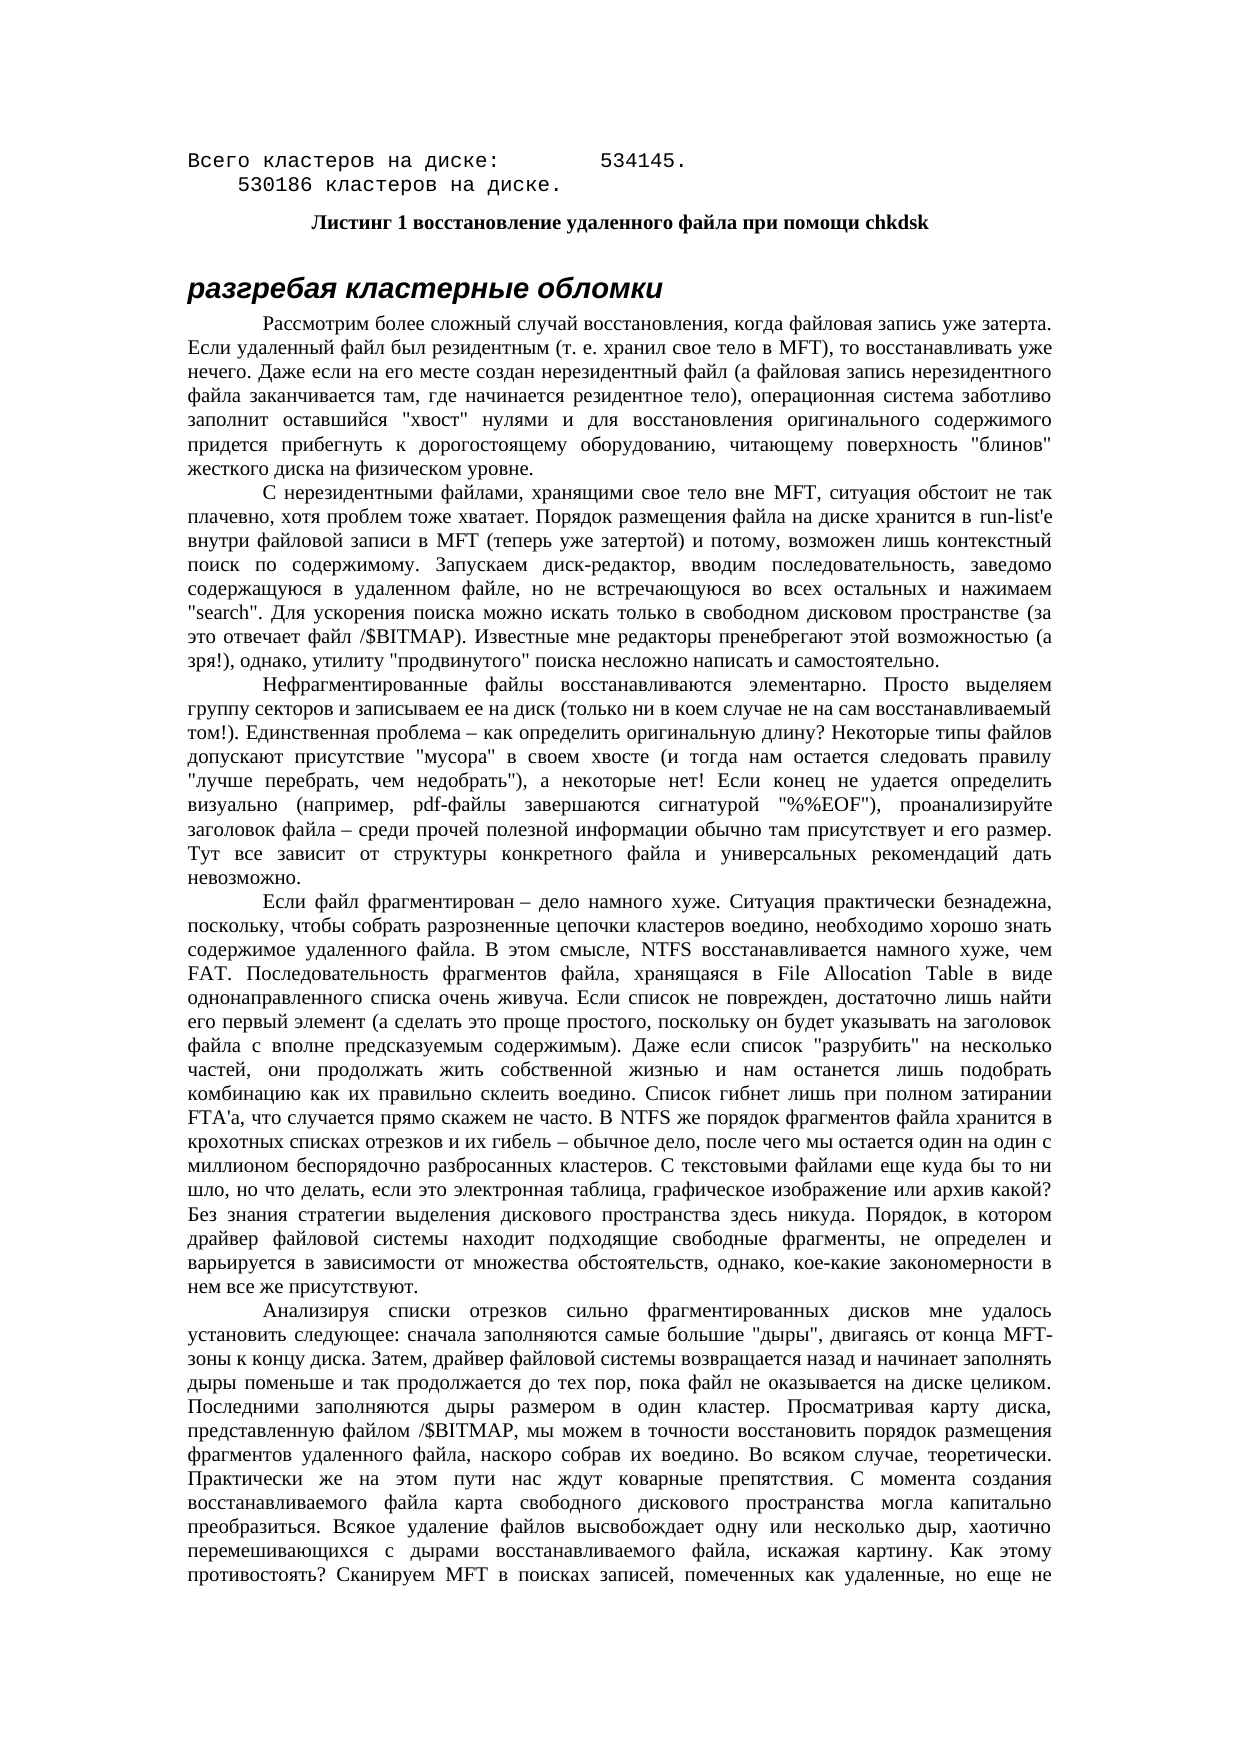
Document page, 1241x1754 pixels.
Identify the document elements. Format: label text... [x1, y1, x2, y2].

text Анализируя списки отрезков сильно фрагментированных дисков мне удалось установить следующее: сначала заполняются самые большие "дыры", двигаясь от конца MFT-зоны к концу диска. Затем, драйвер файловой системы возвращается назад и начинает заполнять дыры поменьше и так продолжается до тех пор, пока файл не оказывается на диске целиком. Последними заполняются дыры размером в один кластер. Просматривая карту диска, представленную файлом /$BITMAP, мы можем в точности восстановить порядок размещения фрагментов удаленного файла, наскоро собрав их воедино. Во всяком случае, теоретически. Практически же на этом пути нас ждут коварные препятствия. С момента создания восстанавливаемого файла карта свободного дискового пространства могла капитально преобразиться. Всякое удаление файлов высвобождает одну или несколько дыр, хаотично перемешивающихся с дырами восстанавливаемого файла, искажая картину. Как этому противостоять? Сканируем MFT в поисках записей, помеченных как удаленные, но еще не [187, 1298, 1053, 1586]
text Всего кластеров на диске: 534145. [187, 150, 1053, 174]
text Рассмотрим более сложный случай восстановления, когда файловая запись уже затерта. Если удаленный файл был резидентным (т. е. хранил свое тело в MFT), то восстанавливать уже нечего. Даже если на его месте создан нерезидентный файл (а файловая запись нерезидентного файла заканчивается там, где начинается резидентное тело), операционная система заботливо заполнит оставшийся "хвост" нулями и для восстановления оригинального содержимого придется прибегнуть к дорогостоящему оборудованию, читающему поверхность "блинов" жесткого диска на физическом уровне. [187, 311, 1053, 479]
text Листинг 1 восстановление удаленного файла при помощи chkdsk [187, 210, 1053, 234]
subtitle разгребая кластерные обломки [187, 271, 1053, 305]
text 530186 кластеров на диске. [187, 174, 1053, 197]
text С нерезидентными файлами, хранящими свое тело вне MFT, ситуация обстоит не так плачевно, хотя проблем тоже хватает. Порядок размещения файла на диске хранится в run-list'e внутри файловой записи в MFT (теперь уже затертой) и потому, возможен лишь контекстный поиск по содержимому. Запускаем диск-редактор, вводим последовательность, заведомо содержащуюся в удаленном файле, но не встречающуюся во всех остальных и нажимаем "search". Для ускорения поиска можно искать только в свободном дисковом пространстве (за это отвечает файл /$BITMAP). Известные мне редакторы пренебрегают этой возможностью (а зря!), однако, утилиту "продвинутого" поиска несложно написать и самостоятельно. [187, 479, 1053, 672]
text Нефрагментированные файлы восстанавливаются элементарно. Просто выделяем группу секторов и записываем ее на диск (только ни в коем случае не на сам восстанавливаемый том!). Единственная проблема – как определить оригинальную длину? Некоторые типы файлов допускают присутствие "мусора" в своем хвосте (и тогда нам остается следовать правилу "лучше перебрать, чем недобрать"), а некоторые нет! Если конец не удается определить визуально (например, pdf-файлы завершаются сигнатурой "%%EOF"), проанализируйте заголовок файла – среди прочей полезной информации обычно там присутствует и его размер. Тут все зависит от структуры конкретного файла и универсальных рекомендаций дать невозможно. [187, 672, 1053, 889]
text Если файл фрагментирован – дело намного хуже. Ситуация практически безнадежна, поскольку, чтобы собрать разрозненные цепочки кластеров воедино, необходимо хорошо знать содержимое удаленного файла. В этом смысле, NTFS восстанавливается намного хуже, чем FAT. Последовательность фрагментов файла, хранящаяся в File Allocation Table в виде однонаправленного списка очень живуча. Если список не поврежден, достаточно лишь найти его первый элемент (а сделать это проще простого, поскольку он будет указывать на заголовок файла с вполне предсказуемым содержимым). Даже если список "разрубить" на несколько частей, они продолжать жить собственной жизнью и нам останется лишь подобрать комбинацию как их правильно склеить воедино. Список гибнет лишь при полном затирании FTA'а, что случается прямо скажем не часто. В NTFS же порядок фрагментов файла хранится в крохотных списках отрезков и их гибель – обычное дело, после чего мы остается один на один с миллионом беспорядочно разбросанных кластеров. С текстовыми файлами еще куда бы то ни шло, но что делать, если это электронная таблица, графическое изображение или архив какой? Без знания стратегии выделения дискового пространства здесь никуда. Порядок, в котором драйвер файловой системы находит подходящие свободные фрагменты, не определен и варьируется в зависимости от множества обстоятельств, однако, кое-какие закономерности в нем все же присутствуют. [187, 889, 1053, 1298]
